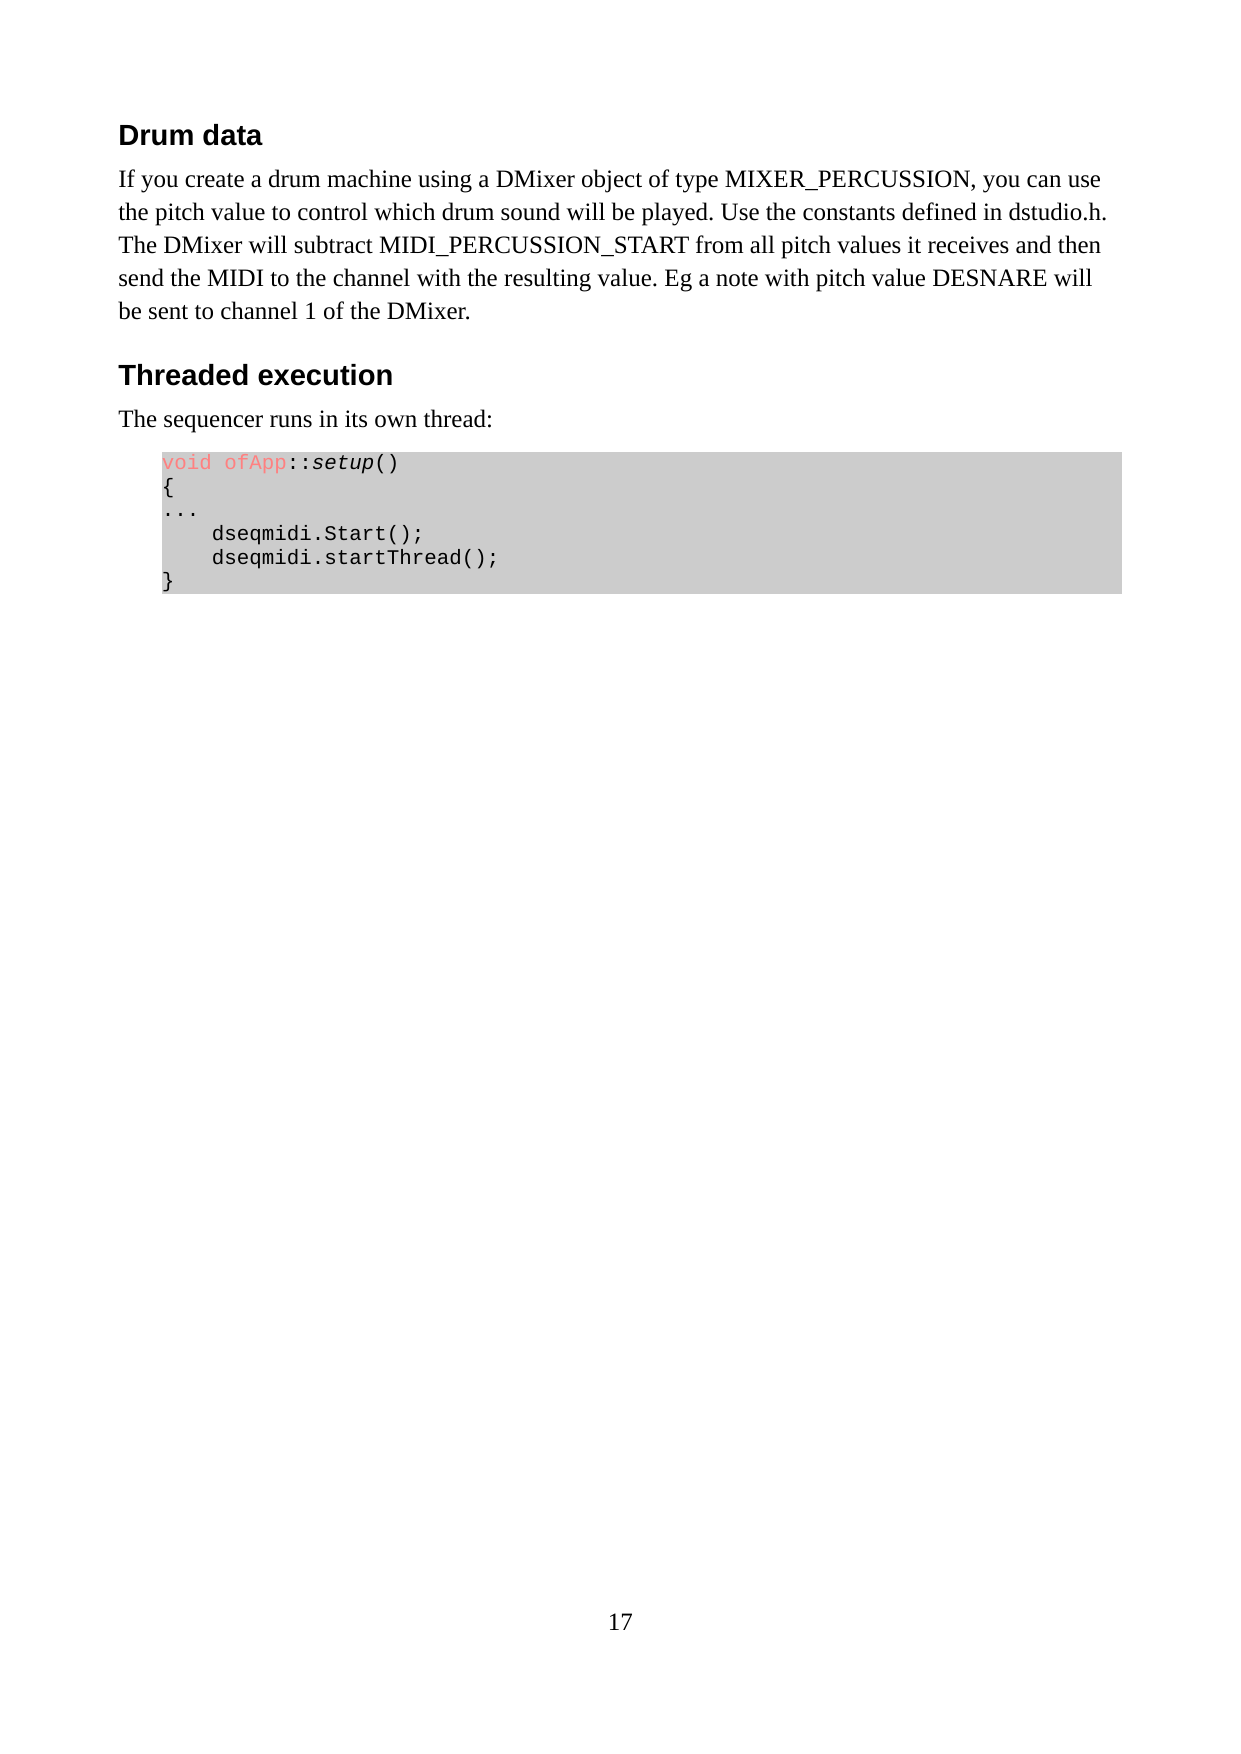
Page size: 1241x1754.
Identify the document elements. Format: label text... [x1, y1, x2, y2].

subtitle Threaded execution [118, 358, 1122, 392]
text The sequencer runs in its own thread: [118, 404, 1122, 433]
text If you create a drum machine using a DMixer object of type MIXER_PERCUSSION, you can use the pitch value to control which drum sound will be played. Use the constants defined in dstudio.h. The DMixer will subtract MIDI_PERCUSSION_START from all pitch values it receives and then send the MIDI to the channel with the resulting value. Eg a note with pitch value DESNARE will be sent to channel 1 of the DMixer. [118, 164, 1122, 325]
subtitle Drum data [118, 118, 1122, 152]
text dseqmidi.startThread(); [162, 547, 1122, 570]
text ... [162, 499, 1122, 523]
text { [162, 476, 1122, 499]
text dseqmidi.Start(); [162, 523, 1122, 547]
text void ofApp::setup() [162, 452, 1122, 476]
text } [162, 570, 1122, 594]
